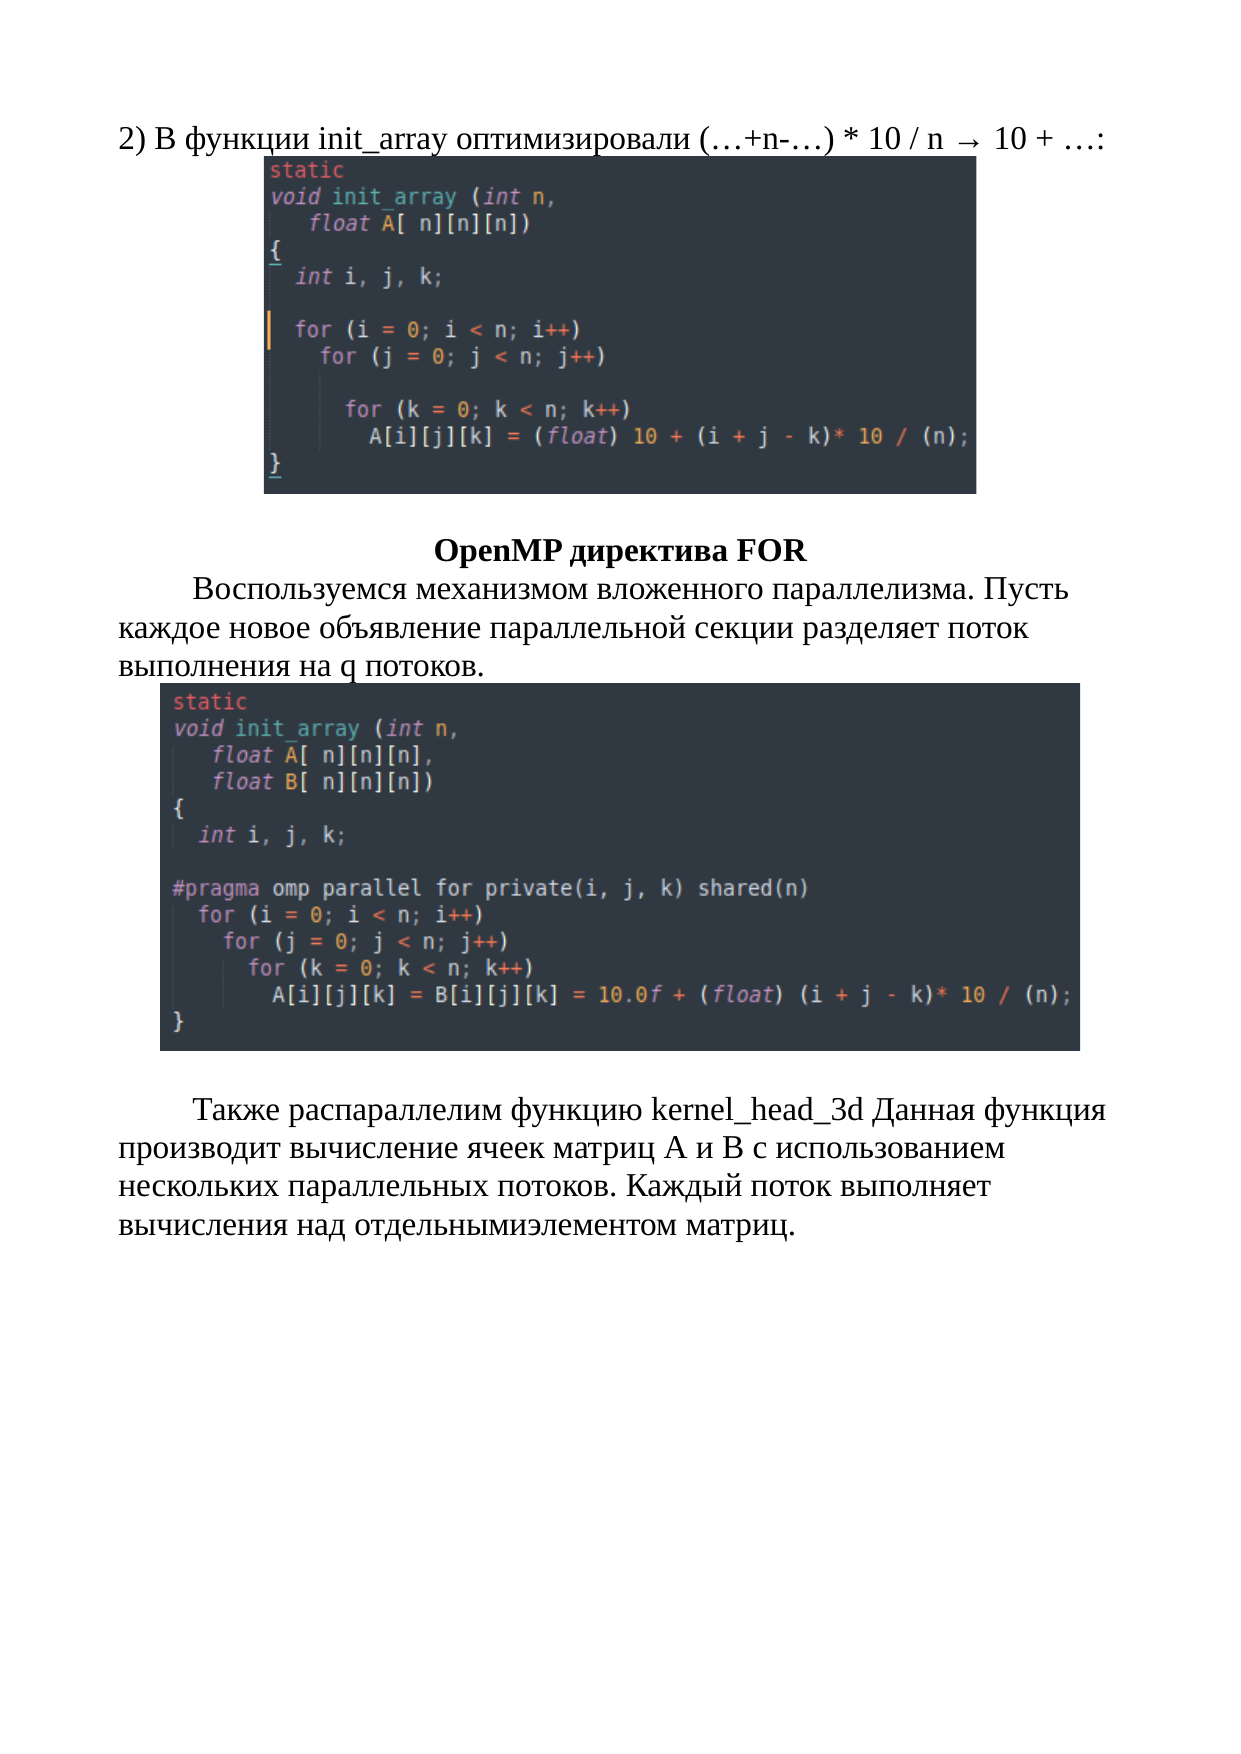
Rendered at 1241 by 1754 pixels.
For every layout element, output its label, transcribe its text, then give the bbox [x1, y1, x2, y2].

picture [160, 683, 1081, 1051]
picture [263, 156, 977, 494]
text OpenMP директива FOR [118, 530, 1122, 568]
text Также распараллелим функцию kernel_head_3d Данная функция производит вычисление ячеек матриц А и В с использованием нескольких параллельных потоков. Каждый поток выполняет вычисления над отдельнымиэлементом матриц. [118, 1089, 1122, 1242]
text Воспользуемся механизмом вложенного параллелизма. Пусть каждое новое объявление параллельной секции разделяет поток выполнения на q потоков. [118, 568, 1122, 683]
text 2) В функции init_array оптимизировали (…+n-…) * 10 / n → 10 + …: [118, 118, 1122, 156]
